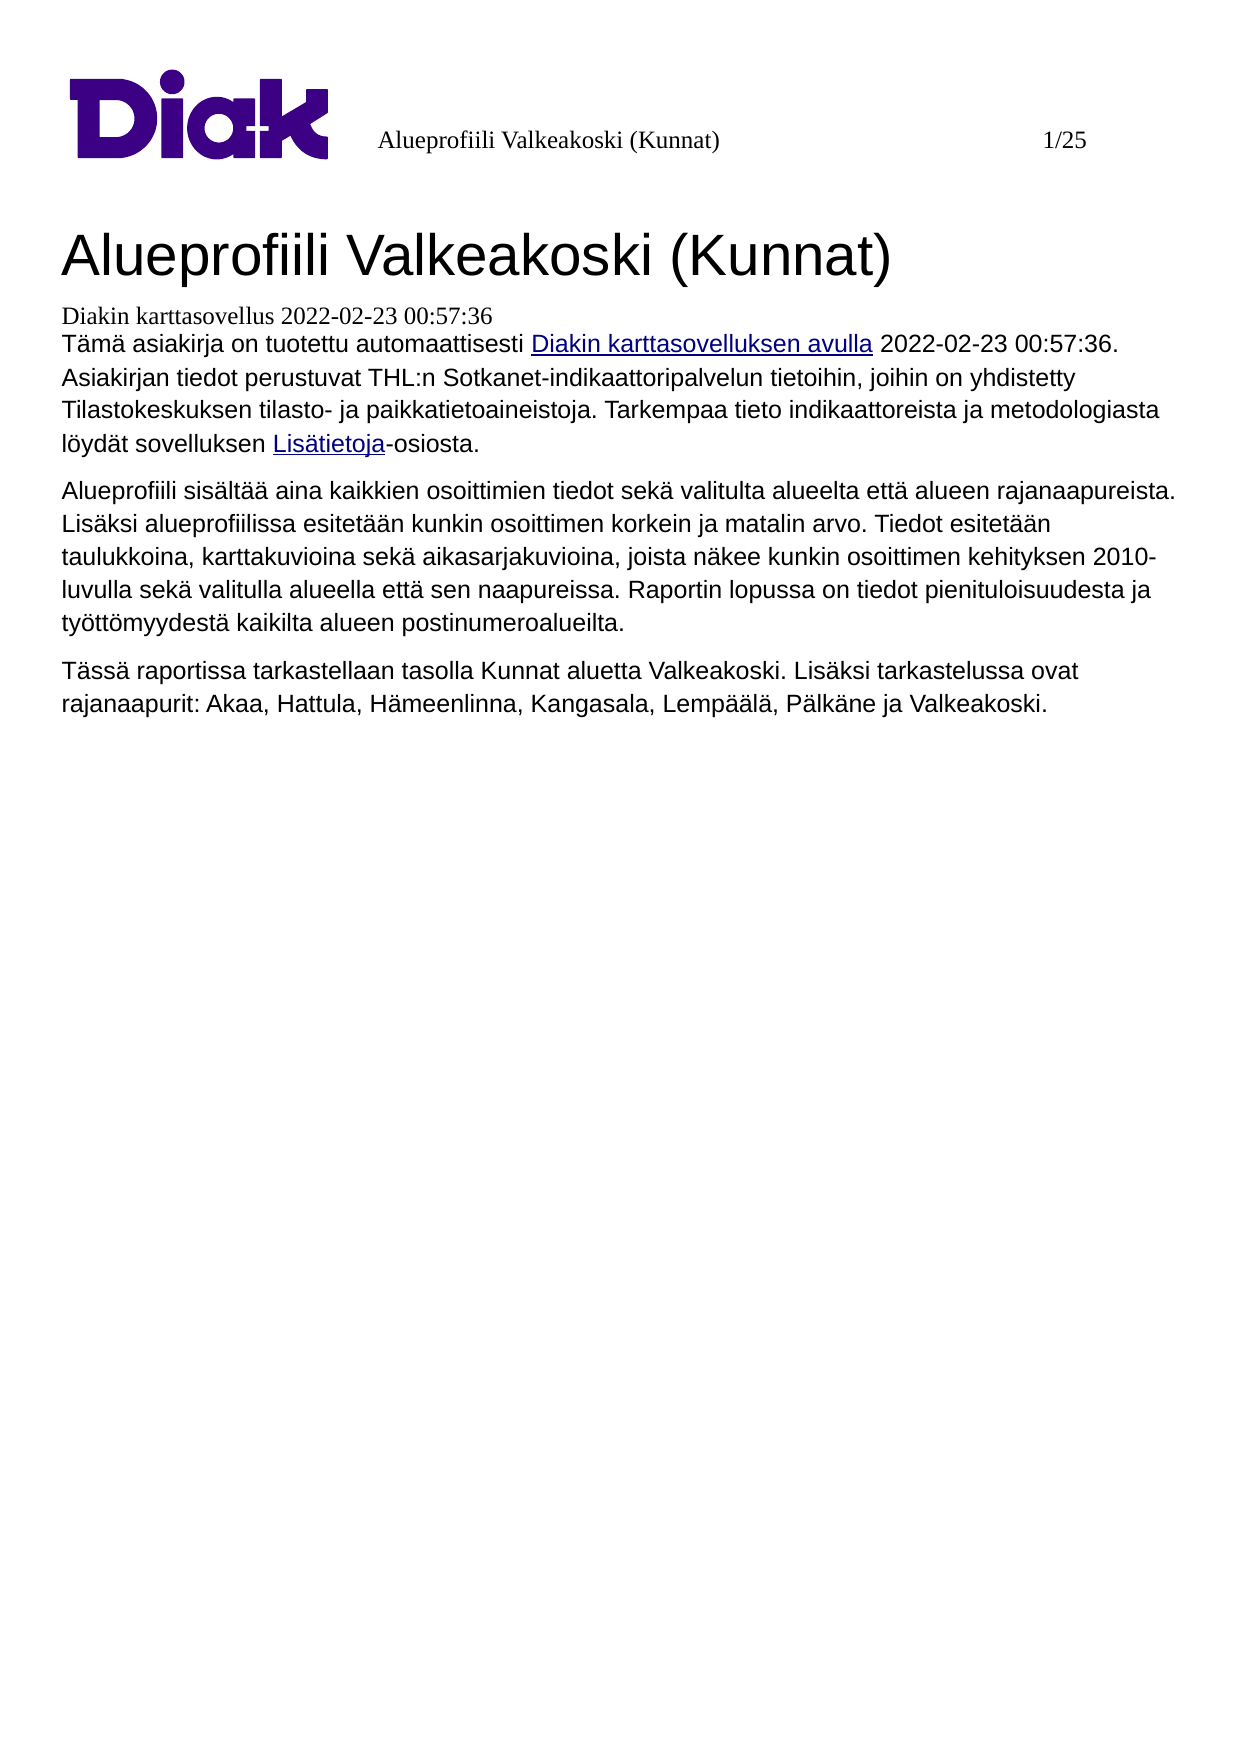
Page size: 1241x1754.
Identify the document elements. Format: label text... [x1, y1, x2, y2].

title Alueprofiili Valkeakoski (Kunnat) [61, 221, 1179, 288]
text Alueprofiili sisältää aina kaikkien osoittimien tiedot sekä valitulta alueelta että alueen rajanaapureista. Lisäksi alueprofiilissa esitetään kunkin osoittimen korkein ja matalin arvo. Tiedot esitetään taulukkoina, karttakuvioina sekä aikasarjakuvioina, joista näkee kunkin osoittimen kehityksen 2010-luvulla sekä valitulla alueella että sen naapureissa. Raportin lopussa on tiedot pienituloisuudesta ja työttömyydestä kaikilta alueen postinumeroalueilta. [61, 476, 1179, 637]
text Tämä asiakirja on tuotettu automaattisesti Diakin karttasovelluksen avulla 2022-02-23 00:57:36. Asiakirjan tiedot perustuvat THL:n Sotkanet-indikaattoripalvelun tietoihin, joihin on yhdistetty Tilastokeskuksen tilasto- ja paikkatietoaineistoja. Tarkempaa tieto indikaattoreista ja metodologiasta löydät sovelluksen Lisätietoja-osiosta. [61, 329, 1179, 457]
text Tässä raportissa tarkastellaan tasolla Kunnat aluetta Valkeakoski. Lisäksi tarkastelussa ovat rajanaapurit: Akaa, Hattula, Hämeenlinna, Kangasala, Lempäälä, Pälkäne ja Valkeakoski. [61, 656, 1179, 718]
text Diakin karttasovellus 2022-02-23 00:57:36 [61, 301, 1179, 329]
